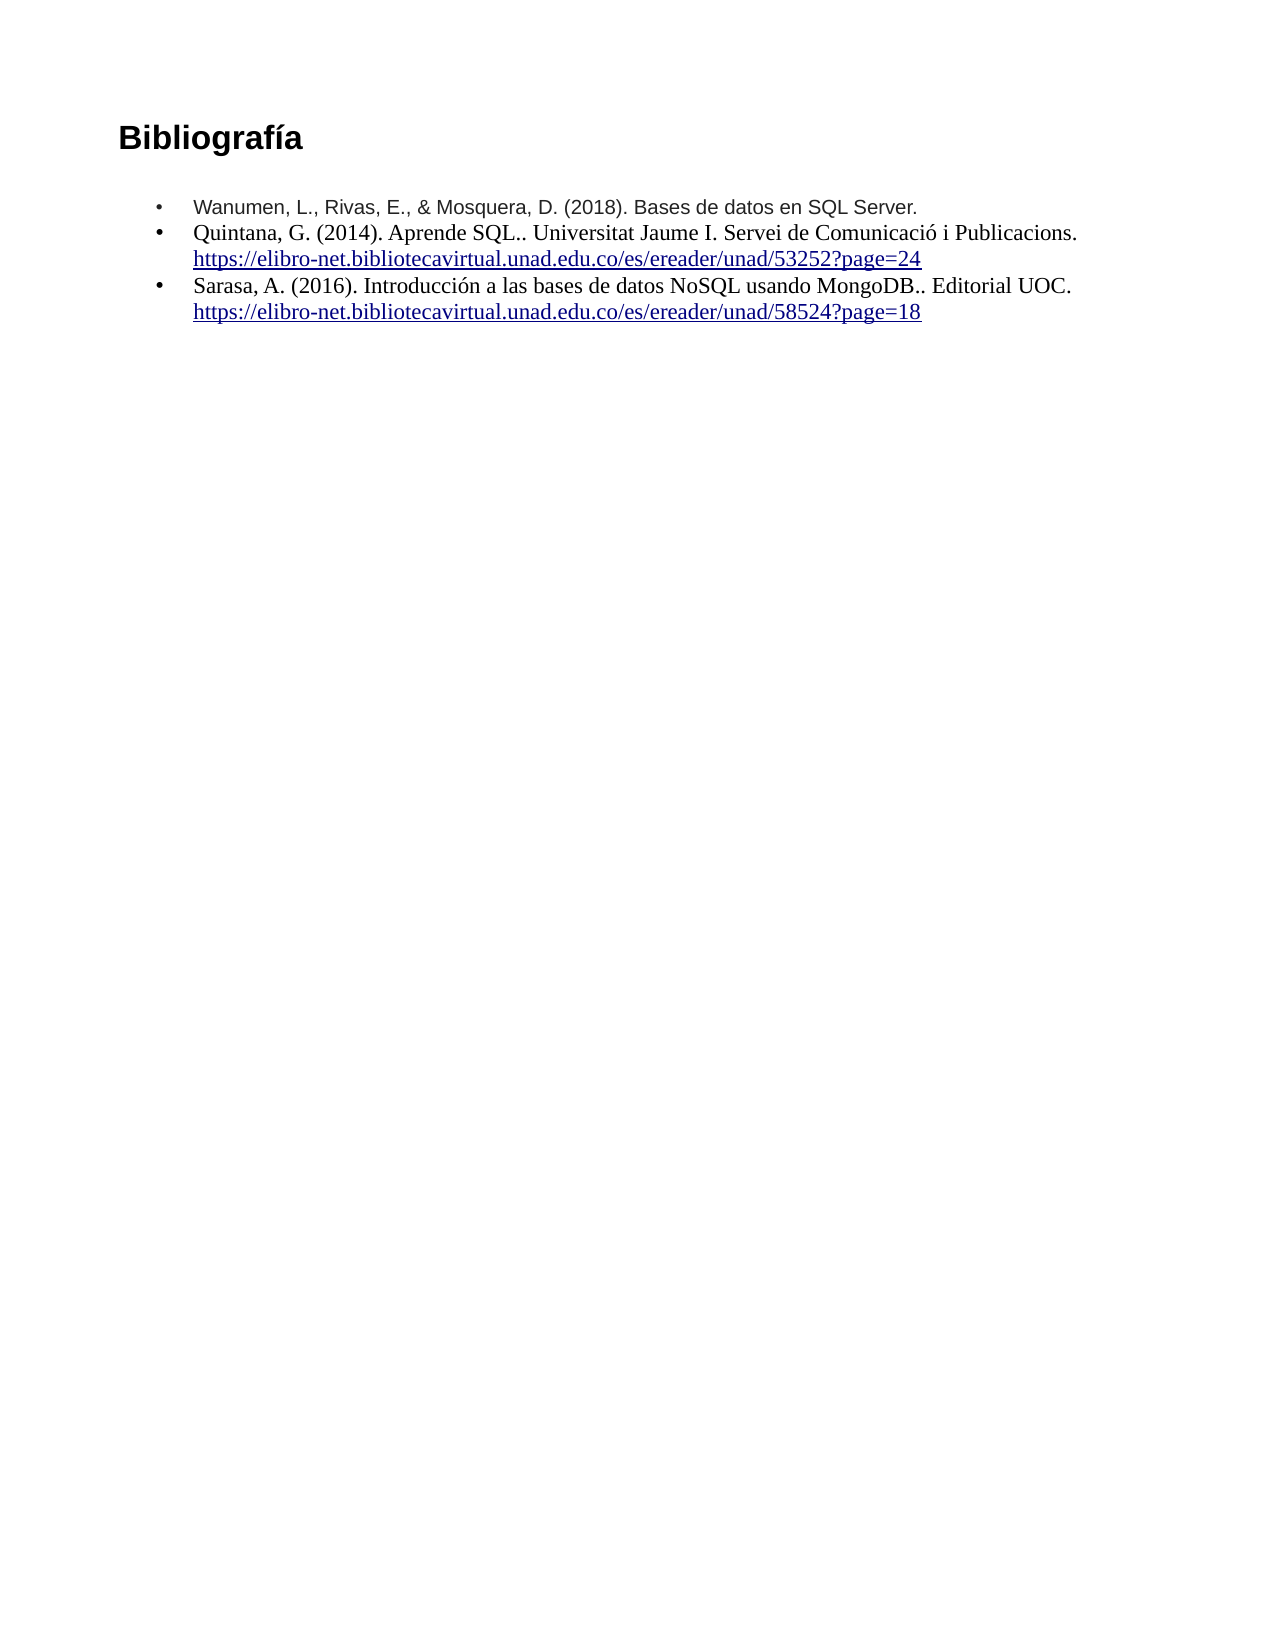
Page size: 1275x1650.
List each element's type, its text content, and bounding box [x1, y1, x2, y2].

list Sarasa, A. (2016). Introducción a las bases de datos NoSQL usando MongoDB.. Editorial UOC. https://elibro-net.bibliotecavirtual.unad.edu.co/es/ereader/unad/58524?page=18 [156, 272, 1157, 324]
subtitle Bibliografía [118, 118, 1157, 157]
list Wanumen, L., Rivas, E., & Mosquera, D. (2018). Bases de datos en SQL Server. [156, 196, 1157, 219]
list Quintana, G. (2014). Aprende SQL.. Universitat Jaume I. Servei de Comunicació i Publicacions. https://elibro-net.bibliotecavirtual.unad.edu.co/es/ereader/unad/53252?page=24 [156, 219, 1157, 272]
